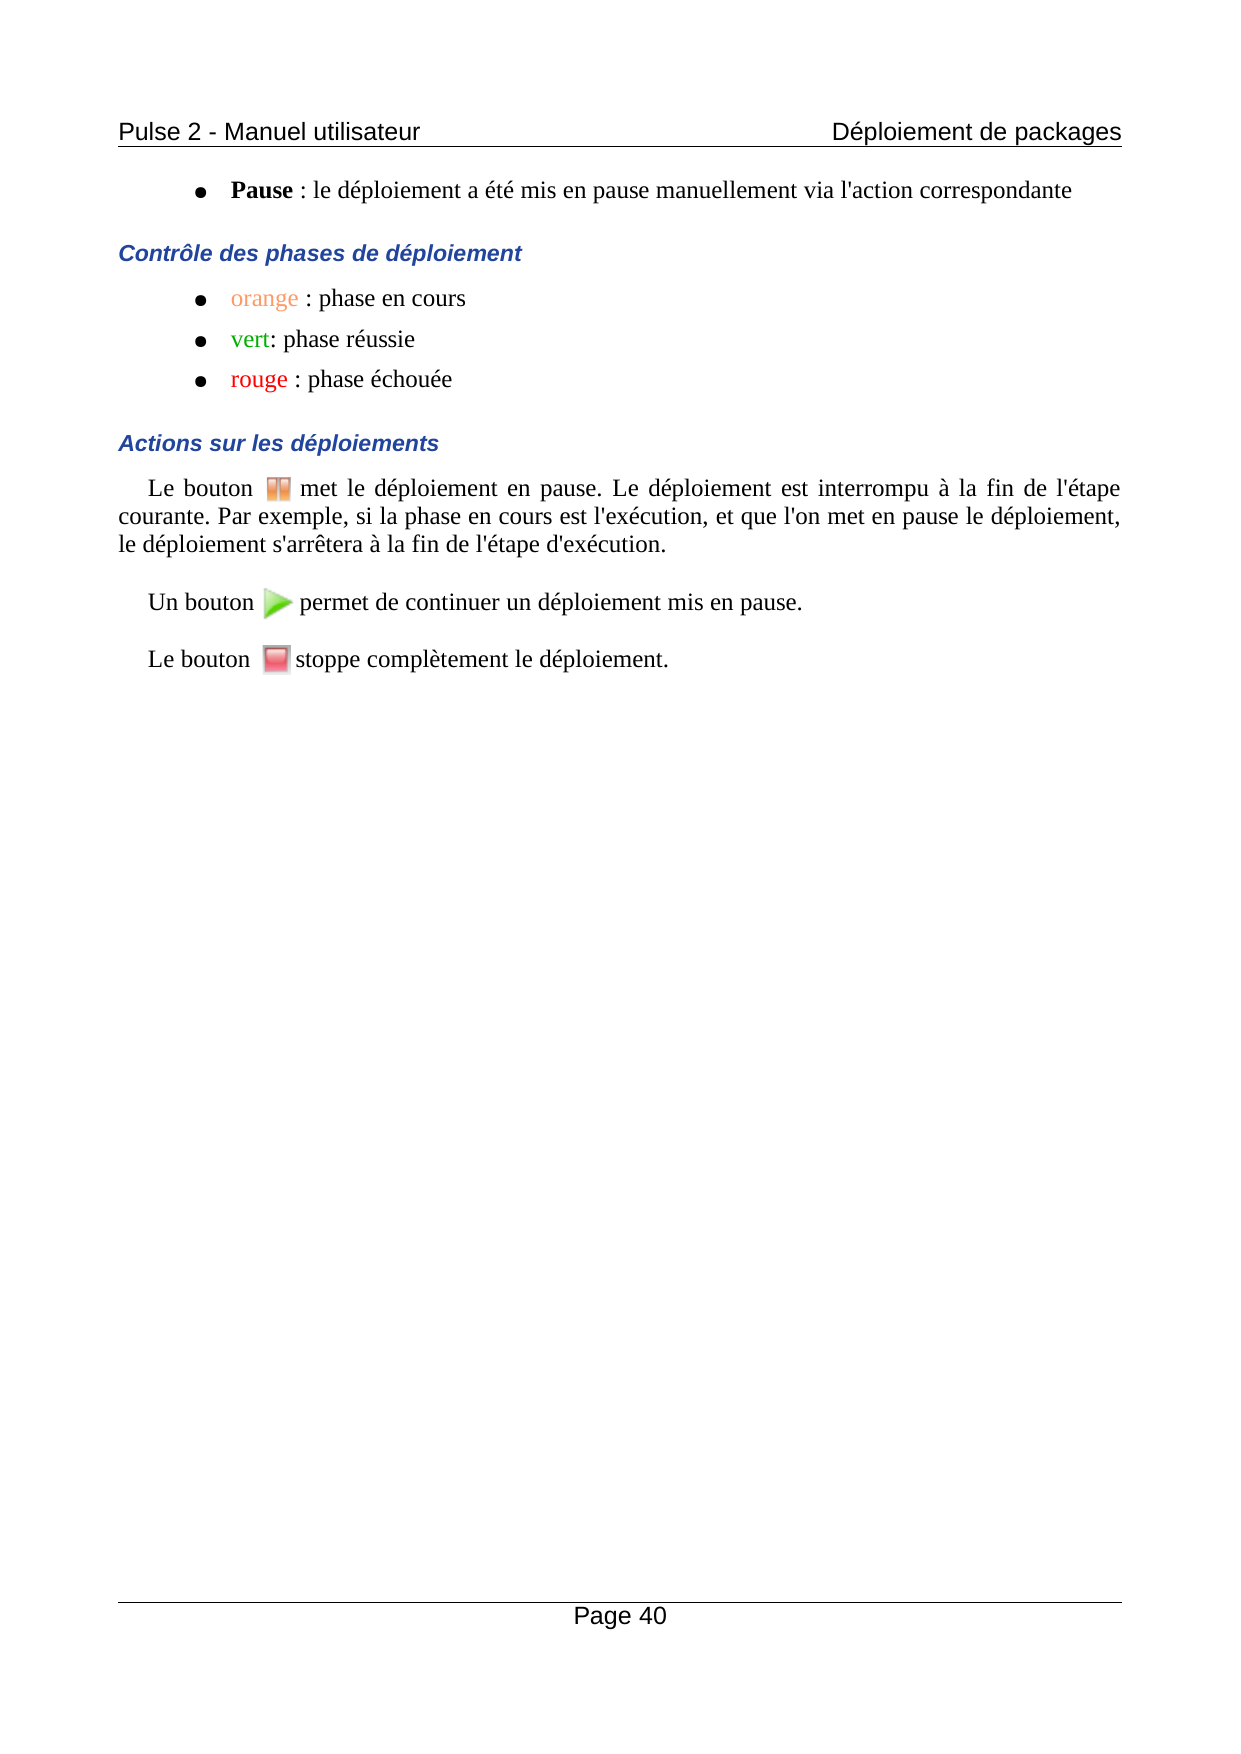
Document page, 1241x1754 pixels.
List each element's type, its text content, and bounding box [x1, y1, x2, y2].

text Un bouton [118, 587, 259, 615]
text Le bouton [118, 645, 262, 673]
list Pause : le déploiement a été mis en pause manuellement via l'action correspondante [156, 176, 1122, 204]
list rouge : phase échouée [156, 365, 1122, 393]
list vert: phase réussie [156, 325, 1122, 353]
list orange : phase en cours [156, 284, 1122, 312]
subtitle Actions sur les déploiements [118, 430, 1122, 456]
subtitle Contrôle des phases de déploiement [118, 241, 1122, 267]
picture [262, 645, 291, 675]
text stoppe complètement le déploiement. [291, 645, 1122, 673]
picture [259, 585, 297, 623]
picture [266, 477, 291, 502]
text Le bouton met le déploiement en pause. Le déploiement est interrompu à la fin de l'étape courante. Par exemple, si la phase en cours est l'exécution, et que l'on met en pause le déploiement, le déploiement s'arrêtera à la fin de l'étape d'exécution. [118, 474, 1122, 558]
text permet de continuer un déploiement mis en pause. [297, 587, 1122, 615]
